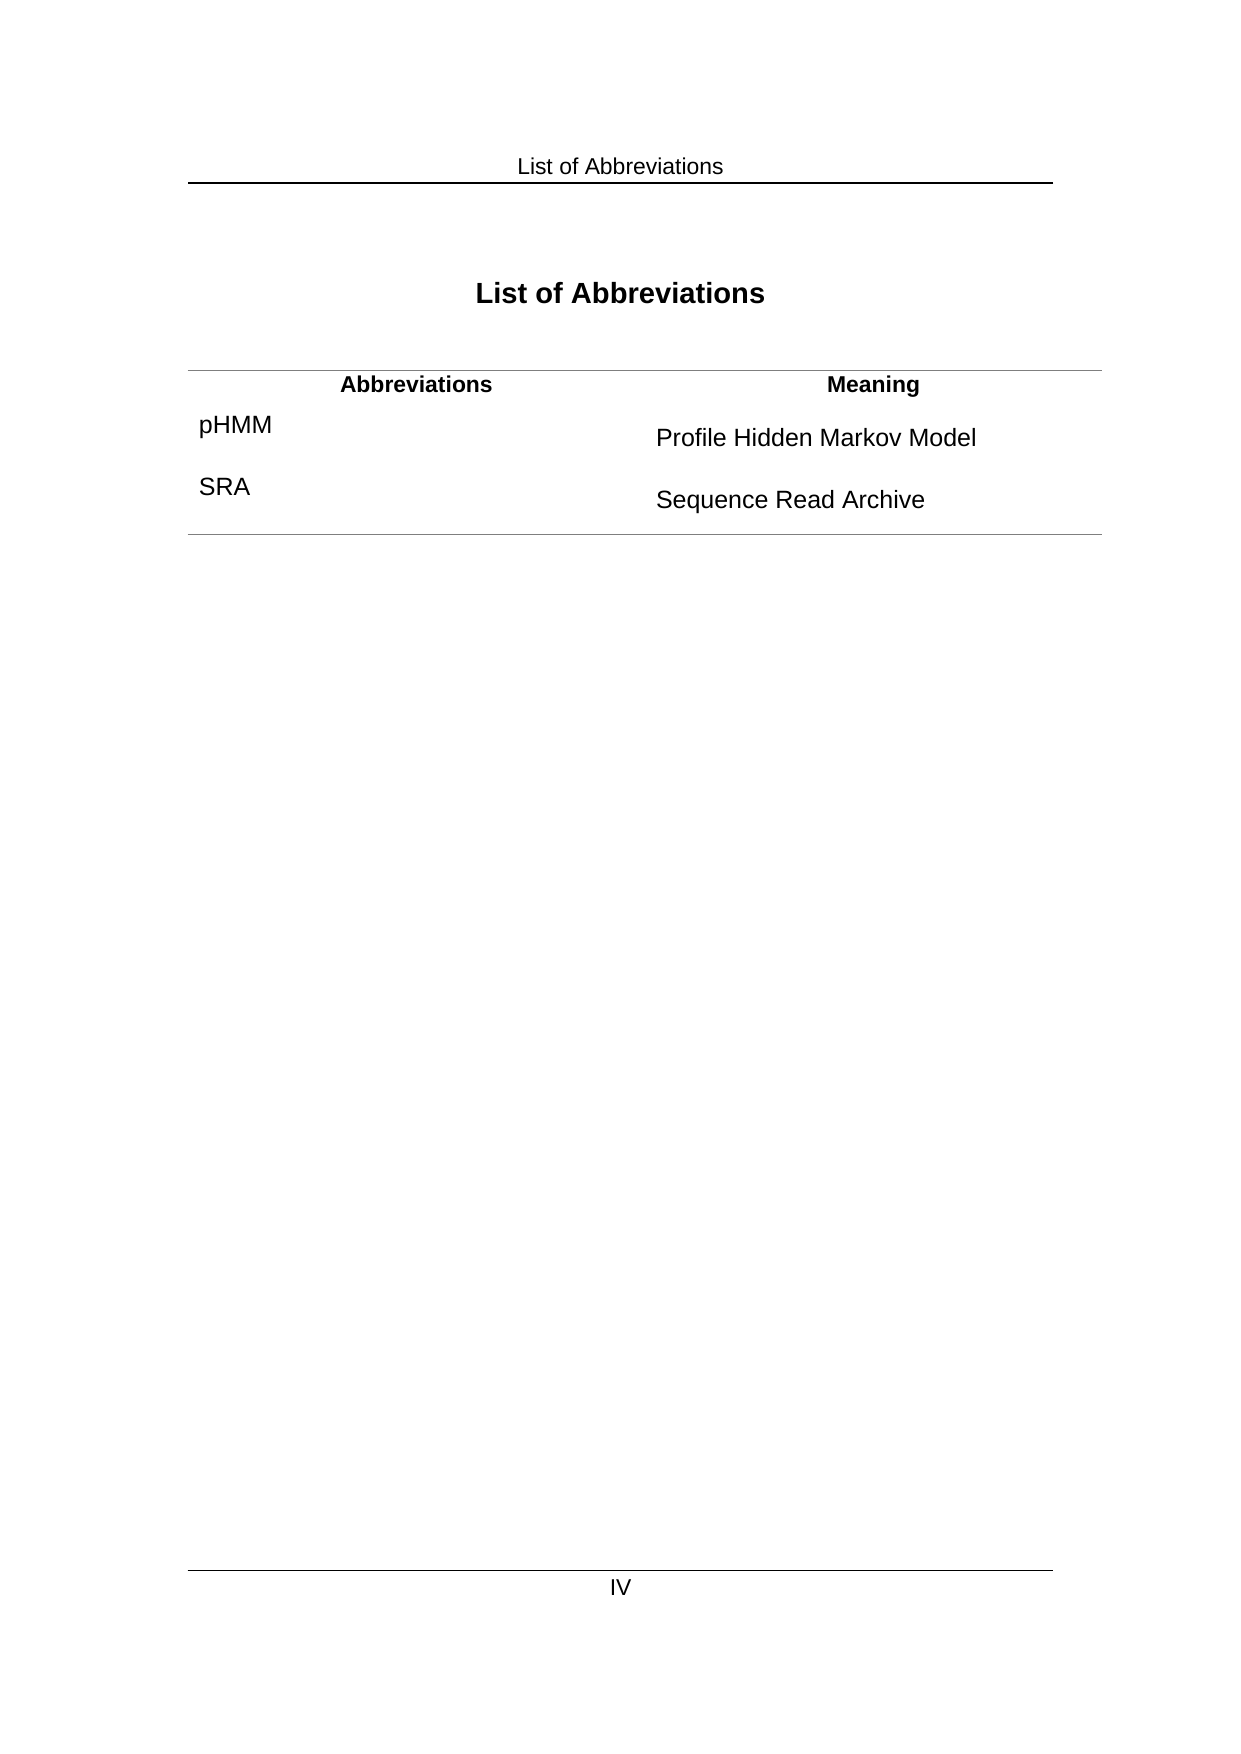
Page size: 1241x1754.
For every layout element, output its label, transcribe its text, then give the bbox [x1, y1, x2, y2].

table_cell SRA [188, 472, 644, 534]
table_cell pHMM [188, 410, 644, 472]
table_cell Profile Hidden Markov Model [645, 410, 1102, 472]
table_header Abbreviations [188, 371, 644, 410]
subtitle List of Abbreviations [187, 276, 1053, 310]
table_header Meaning [645, 371, 1102, 410]
table_cell Sequence Read Archive [645, 472, 1102, 534]
